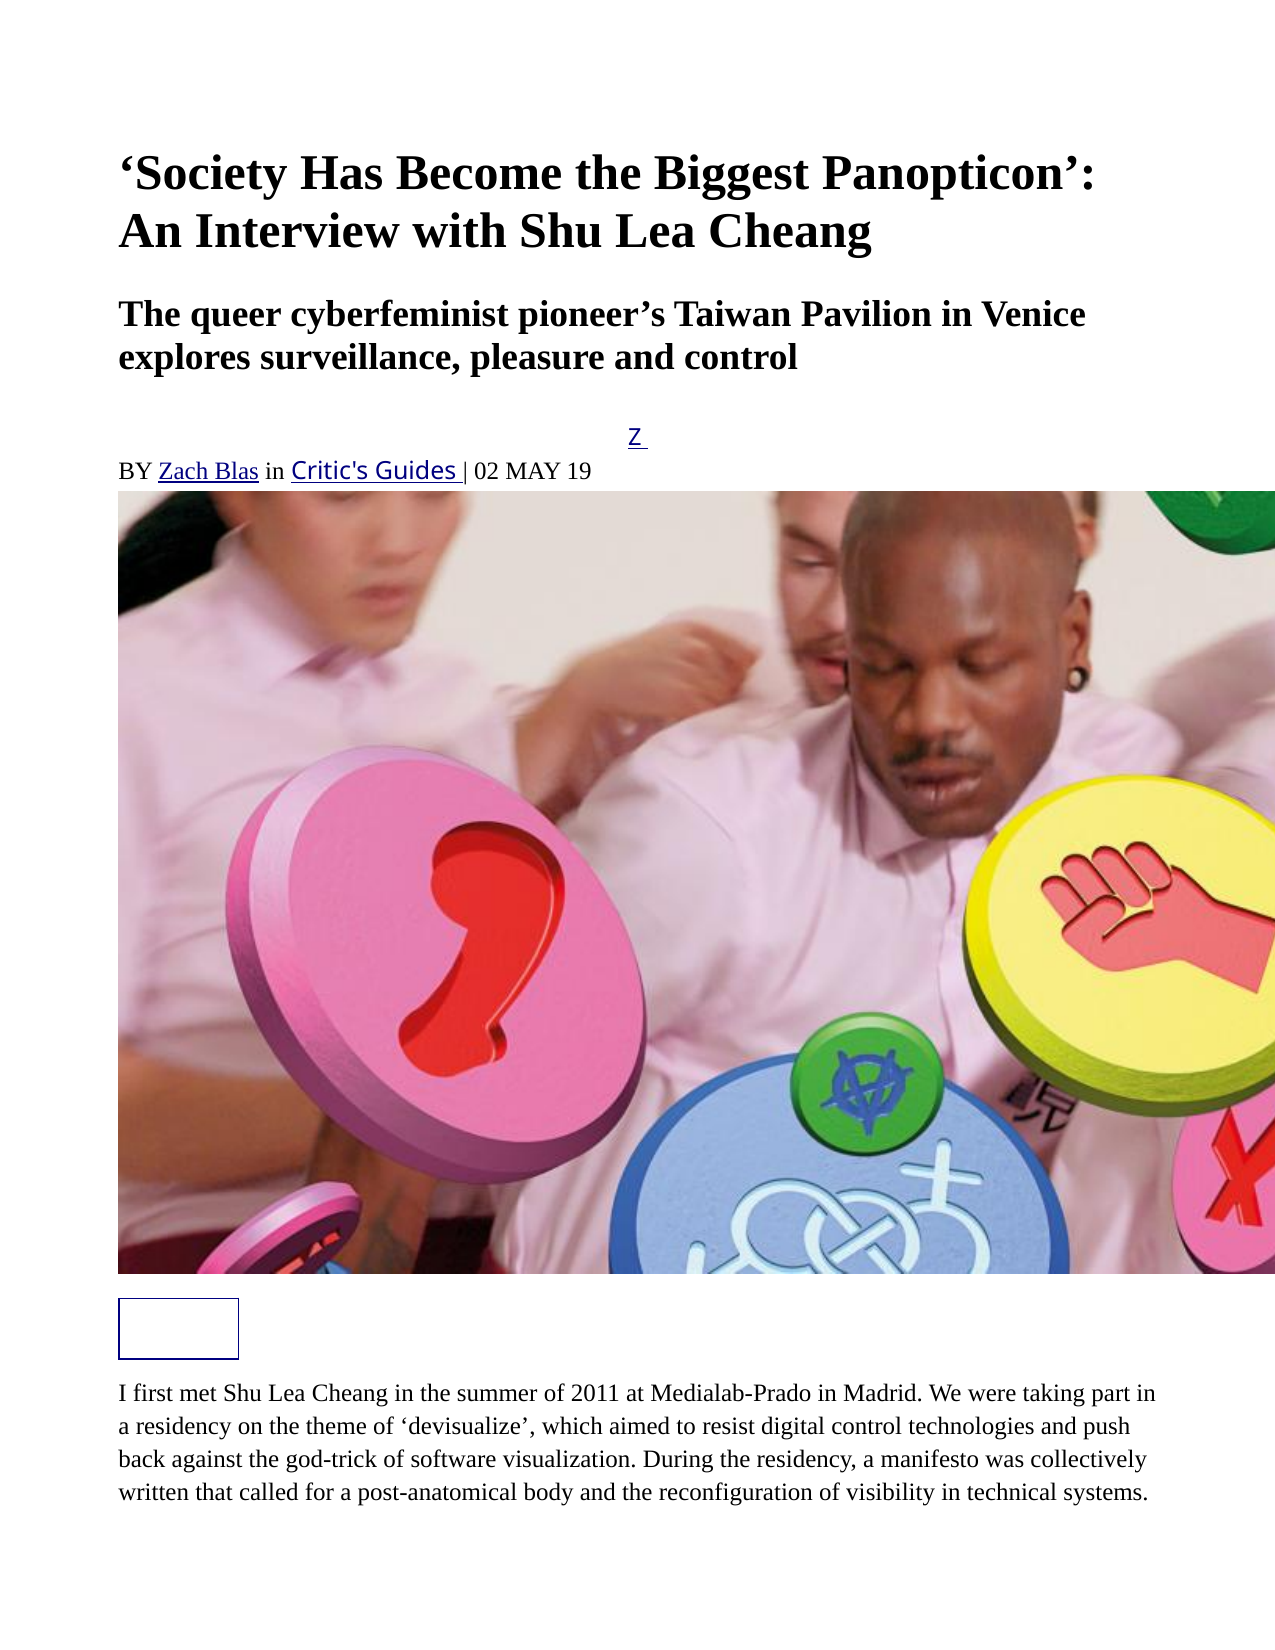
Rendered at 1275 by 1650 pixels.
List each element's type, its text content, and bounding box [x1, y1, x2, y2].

text Z [118, 390, 1157, 453]
text I first met Shu Lea Cheang in the summer of 2011 at Medialab-Prado in Madrid. We were taking part in a residency on the theme of ‘devisualize’, which aimed to resist digital control technologies and push back against the god-trick of software visualization. During the residency, a manifesto was collectively written that called for a post-anatomical body and the reconfiguration of visibility in technical systems. [118, 1378, 1157, 1506]
picture [118, 491, 1275, 1274]
subtitle ‘Society Has Become the Biggest Panopticon’: An Interview with Shu Lea Cheang [118, 143, 1157, 258]
subtitle The queer cyberfeminist pioneer’s Taiwan Pavilion in Venice explores surveillance, pleasure and control [118, 291, 1157, 378]
text BY Zach Blas in Critic's Guides | 02 MAY 19 [118, 453, 1157, 487]
